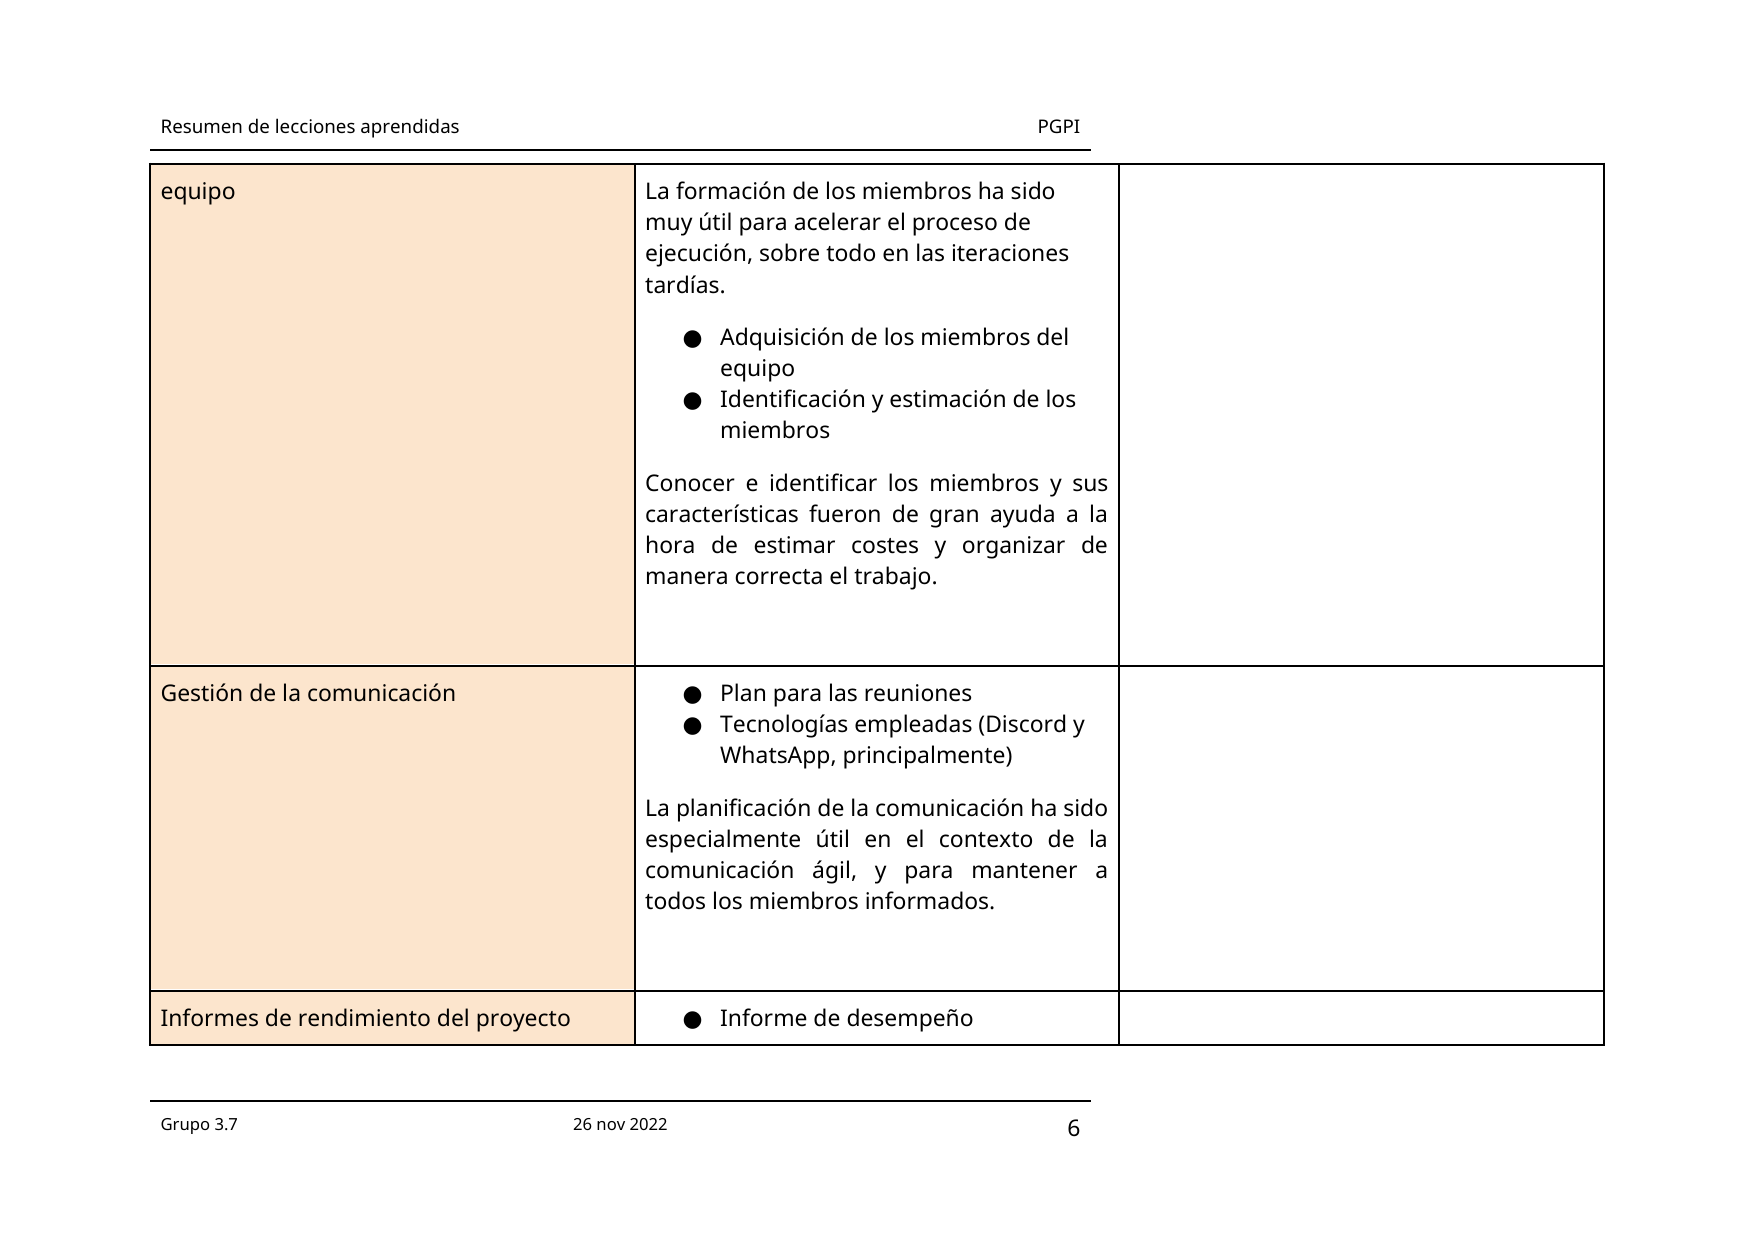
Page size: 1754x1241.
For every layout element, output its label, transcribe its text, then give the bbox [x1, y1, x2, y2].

table_cell La formación de los miembros ha sido muy útil para acelerar el proceso de ejecución, sobre todo en las iteraciones tardías. Adquisición de los miembros del equipo Identificación y estimación de los miembros Conocer e identificar los miembros y sus características fueron de gran ayuda a la hora de estimar costes y organizar de manera correcta el trabajo. [636, 165, 1118, 664]
table_cell Informes de rendimiento del proyecto [151, 992, 634, 1044]
table_cell equipo [151, 165, 634, 664]
table_cell Plan para las reuniones Tecnologías empleadas (Discord y WhatsApp, principalmente) La planificación de la comunicación ha sido especialmente útil en el contexto de la comunicación ágil, y para mantener a todos los miembros informados. [636, 667, 1118, 989]
table_cell Gestión de la comunicación [151, 667, 634, 989]
table_cell [1120, 165, 1603, 664]
table_cell Informe de desempeño Análisis de valor ganado Análisis de desviaciones Estos análisis han sido muy útiles para conocer nuestro avance a lo largo de la ejecución del proyecto: había actividades que supusieron más tiempo del planificado, y otras que se sobreestimaron. Informe de aceptación del entregable [636, 992, 1118, 1044]
table_cell [1120, 992, 1603, 1044]
table_cell [1120, 667, 1603, 989]
